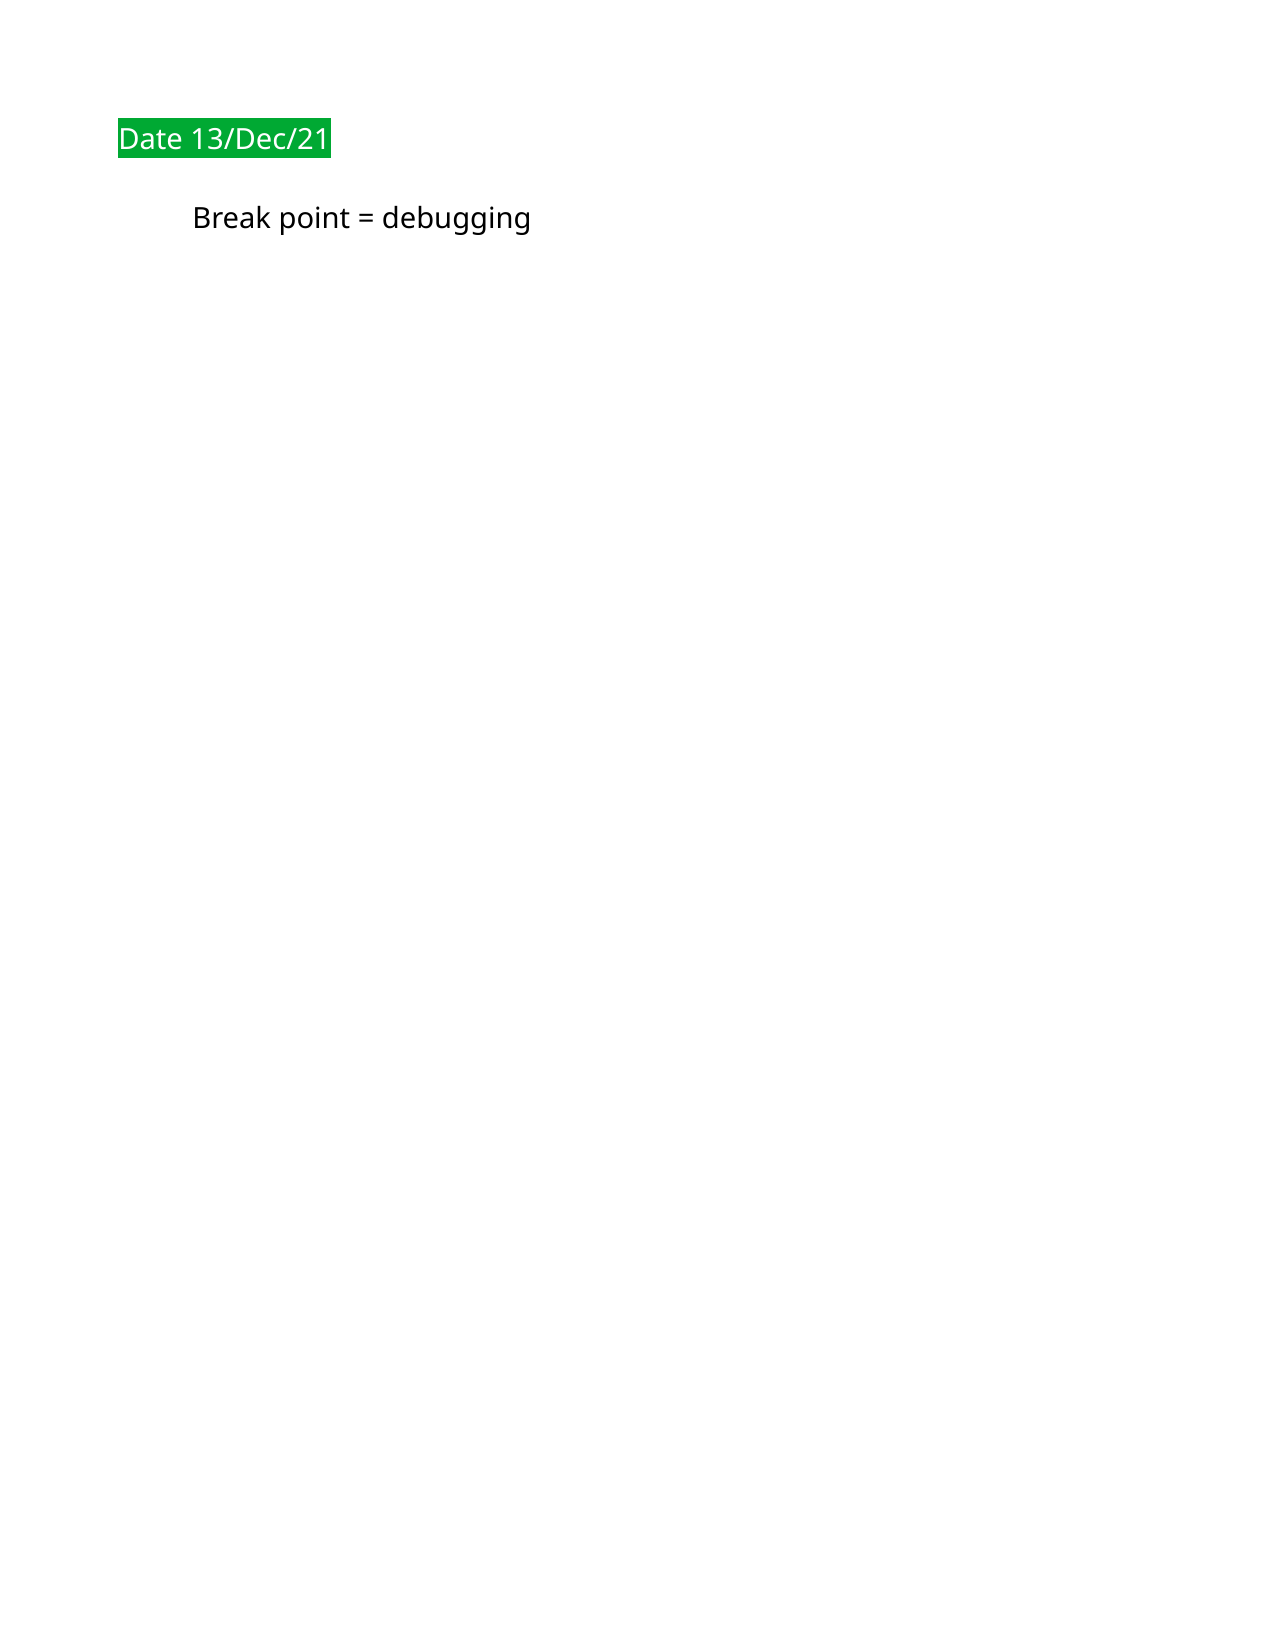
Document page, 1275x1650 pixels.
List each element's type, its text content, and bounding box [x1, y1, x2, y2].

text Date 13/Dec/21 [118, 118, 1157, 158]
text Break point = debugging [118, 197, 1157, 237]
